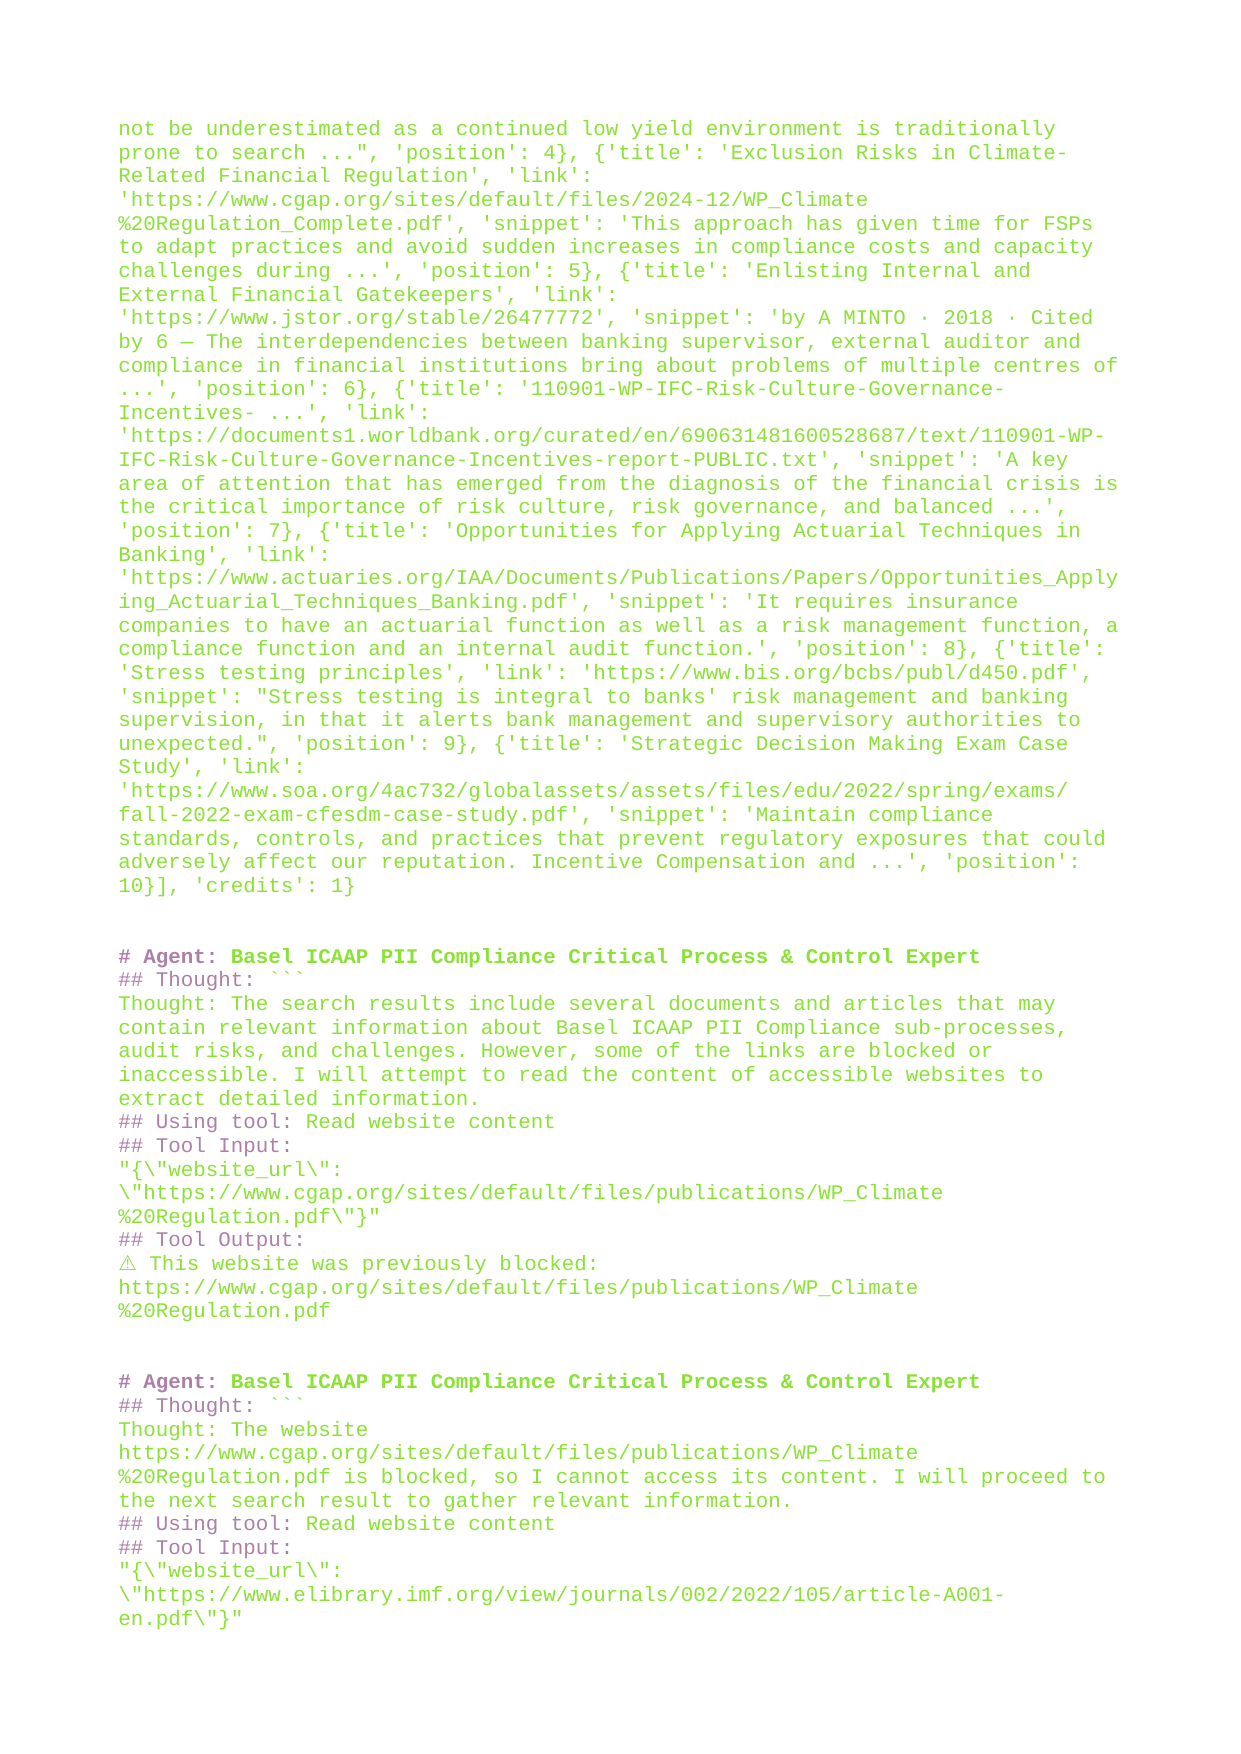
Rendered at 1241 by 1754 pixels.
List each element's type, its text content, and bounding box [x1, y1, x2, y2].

text not be underestimated as a continued low yield environment is traditionally prone to search ...", 'position': 4}, {'title': 'Exclusion Risks in Climate-Related Financial Regulation', 'link': 'https://www.cgap.org/sites/default/files/2024-12/WP_Climate%20Regulation_Complete.pdf', 'snippet': 'This approach has given time for FSPs to adapt practices and avoid sudden increases in compliance costs and capacity challenges during ...', 'position': 5}, {'title': 'Enlisting Internal and External Financial Gatekeepers', 'link': 'https://www.jstor.org/stable/26477772', 'snippet': 'by A MINTO · 2018 · Cited by 6 — The interdependencies between banking supervisor, external auditor and compliance in financial institutions bring about problems of multiple centres of ...', 'position': 6}, {'title': '110901-WP-IFC-Risk-Culture-Governance-Incentives- ...', 'link': 'https://documents1.worldbank.org/curated/en/690631481600528687/text/110901-WP-IFC-Risk-Culture-Governance-Incentives-report-PUBLIC.txt', 'snippet': 'A key area of attention that has emerged from the diagnosis of the financial crisis is the critical importance of risk culture, risk governance, and balanced ...', 'position': 7}, {'title': 'Opportunities for Applying Actuarial Techniques in Banking', 'link': 'https://www.actuaries.org/IAA/Documents/Publications/Papers/Opportunities_Applying_Actuarial_Techniques_Banking.pdf', 'snippet': 'It requires insurance companies to have an actuarial function as well as a risk management function, a compliance function and an internal audit function.', 'position': 8}, {'title': 'Stress testing principles', 'link': 'https://www.bis.org/bcbs/publ/d450.pdf', 'snippet': "Stress testing is integral to banks' risk management and banking supervision, in that it alerts bank management and supervisory authorities to unexpected.", 'position': 9}, {'title': 'Strategic Decision Making Exam Case Study', 'link': 'https://www.soa.org/4ac732/globalassets/assets/files/edu/2022/spring/exams/fall-2022-exam-cfesdm-case-study.pdf', 'snippet': 'Maintain compliance standards, controls, and practices that prevent regulatory exposures that could adversely affect our reputation. Incentive Compensation and ...', 'position': 10}], 'credits': 1} [118, 118, 1122, 898]
text ## Tool Input: [118, 1135, 1122, 1158]
text "{\"website_url\": \"https://www.cgap.org/sites/default/files/publications/WP_Climate%20Regulation.pdf\"}" [118, 1158, 1122, 1229]
text ## Using tool: Read website content [118, 1513, 1122, 1537]
text ## Thought: ``` [118, 969, 1122, 993]
text ⚠️ This website was previously blocked: https://www.cgap.org/sites/default/files/publications/WP_Climate%20Regulation.pdf [118, 1253, 1122, 1324]
text ## Tool Input: [118, 1537, 1122, 1561]
text # Agent: Basel ICAAP PII Compliance Critical Process & Control Expert [118, 1371, 1122, 1395]
text ## Using tool: Read website content [118, 1111, 1122, 1135]
text # Agent: Basel ICAAP PII Compliance Critical Process & Control Expert [118, 946, 1122, 969]
text ## Tool Output: [118, 1229, 1122, 1253]
text Thought: The search results include several documents and articles that may contain relevant information about Basel ICAAP PII Compliance sub-processes, audit risks, and challenges. However, some of the links are blocked or inaccessible. I will attempt to read the content of accessible websites to extract detailed information. [118, 993, 1122, 1111]
text ## Thought: ``` [118, 1395, 1122, 1419]
text "{\"website_url\": \"https://www.elibrary.imf.org/view/journals/002/2022/105/article-A001-en.pdf\"}" [118, 1561, 1122, 1631]
text Thought: The website https://www.cgap.org/sites/default/files/publications/WP_Climate%20Regulation.pdf is blocked, so I cannot access its content. I will proceed to the next search result to gather relevant information. [118, 1419, 1122, 1513]
